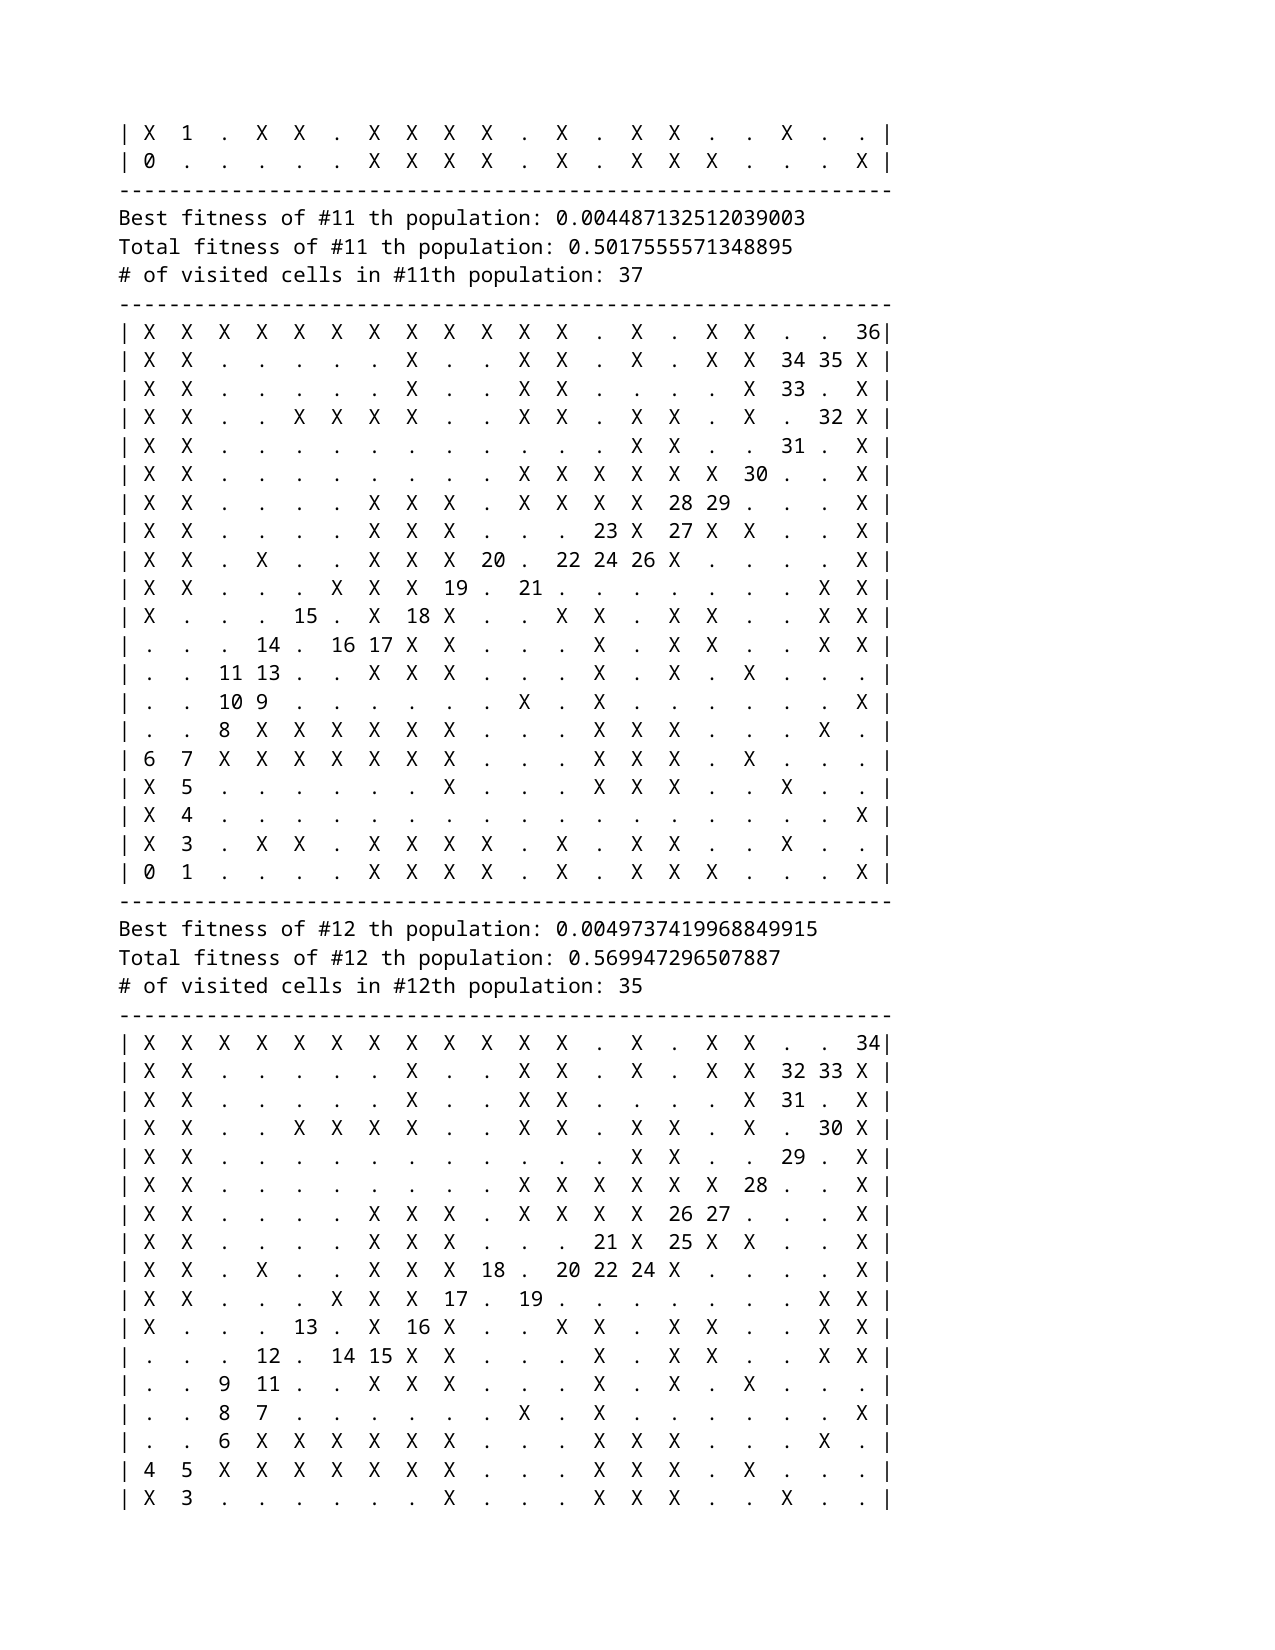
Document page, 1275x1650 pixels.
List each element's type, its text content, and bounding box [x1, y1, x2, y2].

text | X 1 . X X . X X X X . X . X X . . X . . | [118, 118, 1157, 147]
text | X 3 . X X . X X X X . X . X X . . X . . | [118, 829, 1157, 857]
text | X X . . . . . X . . X X . X . X X 32 33 X | [118, 1057, 1157, 1085]
text | X X . X . . X X X 20 . 22 24 26 X . . . . X | [118, 545, 1157, 573]
text | . . 9 11 . . X X X . . . X . X . X . . . | [118, 1369, 1157, 1398]
text | X X . . X X X X . . X X . X X . X . 32 X | [118, 402, 1157, 431]
text | X X . X . . X X X 18 . 20 22 24 X . . . . X | [118, 1256, 1157, 1284]
text | X X . . . . X X X . . . 21 X 25 X X . . X | [118, 1227, 1157, 1256]
text | . . 11 13 . . X X X . . . X . X . X . . . | [118, 658, 1157, 687]
text | X X . . . X X X 17 . 19 . . . . . . . X X | [118, 1284, 1157, 1312]
text -------------------------------------------------------------- [118, 886, 1157, 914]
text -------------------------------------------------------------- [118, 175, 1157, 203]
text | 6 7 X X X X X X X . . . X X X . X . . . | [118, 744, 1157, 772]
text | X X X X X X X X X X X X . X . X X . . 34| [118, 1028, 1157, 1057]
text | 0 1 . . . . X X X X . X . X X X . . . X | [118, 857, 1157, 886]
text | 4 5 X X X X X X X . . . X X X . X . . . | [118, 1455, 1157, 1483]
text | X X . . . . . . . . . . . X X . . 29 . X | [118, 1142, 1157, 1170]
text | X X X X X X X X X X X X . X . X X . . 36| [118, 317, 1157, 346]
text | X . . . 15 . X 18 X . . X X . X X . . X X | [118, 602, 1157, 630]
text | . . 8 7 . . . . . . X . X . . . . . . X | [118, 1398, 1157, 1426]
text | . . . 14 . 16 17 X X . . . X . X X . . X X | [118, 630, 1157, 658]
text | X X . . . . X X X . . . 23 X 27 X X . . X | [118, 516, 1157, 545]
text | X X . . . . . X . . X X . X . X X 34 35 X | [118, 346, 1157, 374]
text | X X . . X X X X . . X X . X X . X . 30 X | [118, 1113, 1157, 1142]
text -------------------------------------------------------------- [118, 289, 1157, 317]
text Total fitness of #12 th population: 0.569947296507887 [118, 943, 1157, 971]
text | X 4 . . . . . . . . . . . . . . . . . X | [118, 801, 1157, 829]
text | X X . . . . X X X . X X X X 28 29 . . . X | [118, 488, 1157, 516]
text | X . . . 13 . X 16 X . . X X . X X . . X X | [118, 1312, 1157, 1341]
text | X 3 . . . . . . X . . . X X X . . X . . | [118, 1483, 1157, 1512]
text Best fitness of #11 th population: 0.004487132512039003 [118, 203, 1157, 232]
text | X X . . . X X X 19 . 21 . . . . . . . X X | [118, 573, 1157, 602]
text | X X . . . . . . . . X X X X X X 28 . . X | [118, 1170, 1157, 1199]
text | X X . . . . . X . . X X . . . . X 33 . X | [118, 374, 1157, 402]
text | . . 8 X X X X X X . . . X X X . . . X . | [118, 715, 1157, 744]
text Total fitness of #11 th population: 0.5017555571348895 [118, 232, 1157, 260]
text | X X . . . . . . . . . . . X X . . 31 . X | [118, 431, 1157, 459]
text | X X . . . . X X X . X X X X 26 27 . . . X | [118, 1199, 1157, 1227]
text | . . 6 X X X X X X . . . X X X . . . X . | [118, 1426, 1157, 1455]
text -------------------------------------------------------------- [118, 1000, 1157, 1028]
text Best fitness of #12 th population: 0.0049737419968849915 [118, 914, 1157, 943]
text | X 5 . . . . . . X . . . X X X . . X . . | [118, 772, 1157, 801]
text # of visited cells in #11th population: 37 [118, 260, 1157, 289]
text | . . 10 9 . . . . . . X . X . . . . . . X | [118, 687, 1157, 715]
text | X X . . . . . X . . X X . . . . X 31 . X | [118, 1085, 1157, 1113]
text # of visited cells in #12th population: 35 [118, 971, 1157, 1000]
text | 0 . . . . . X X X X . X . X X X . . . X | [118, 147, 1157, 175]
text | . . . 12 . 14 15 X X . . . X . X X . . X X | [118, 1341, 1157, 1369]
text | X X . . . . . . . . X X X X X X 30 . . X | [118, 459, 1157, 488]
